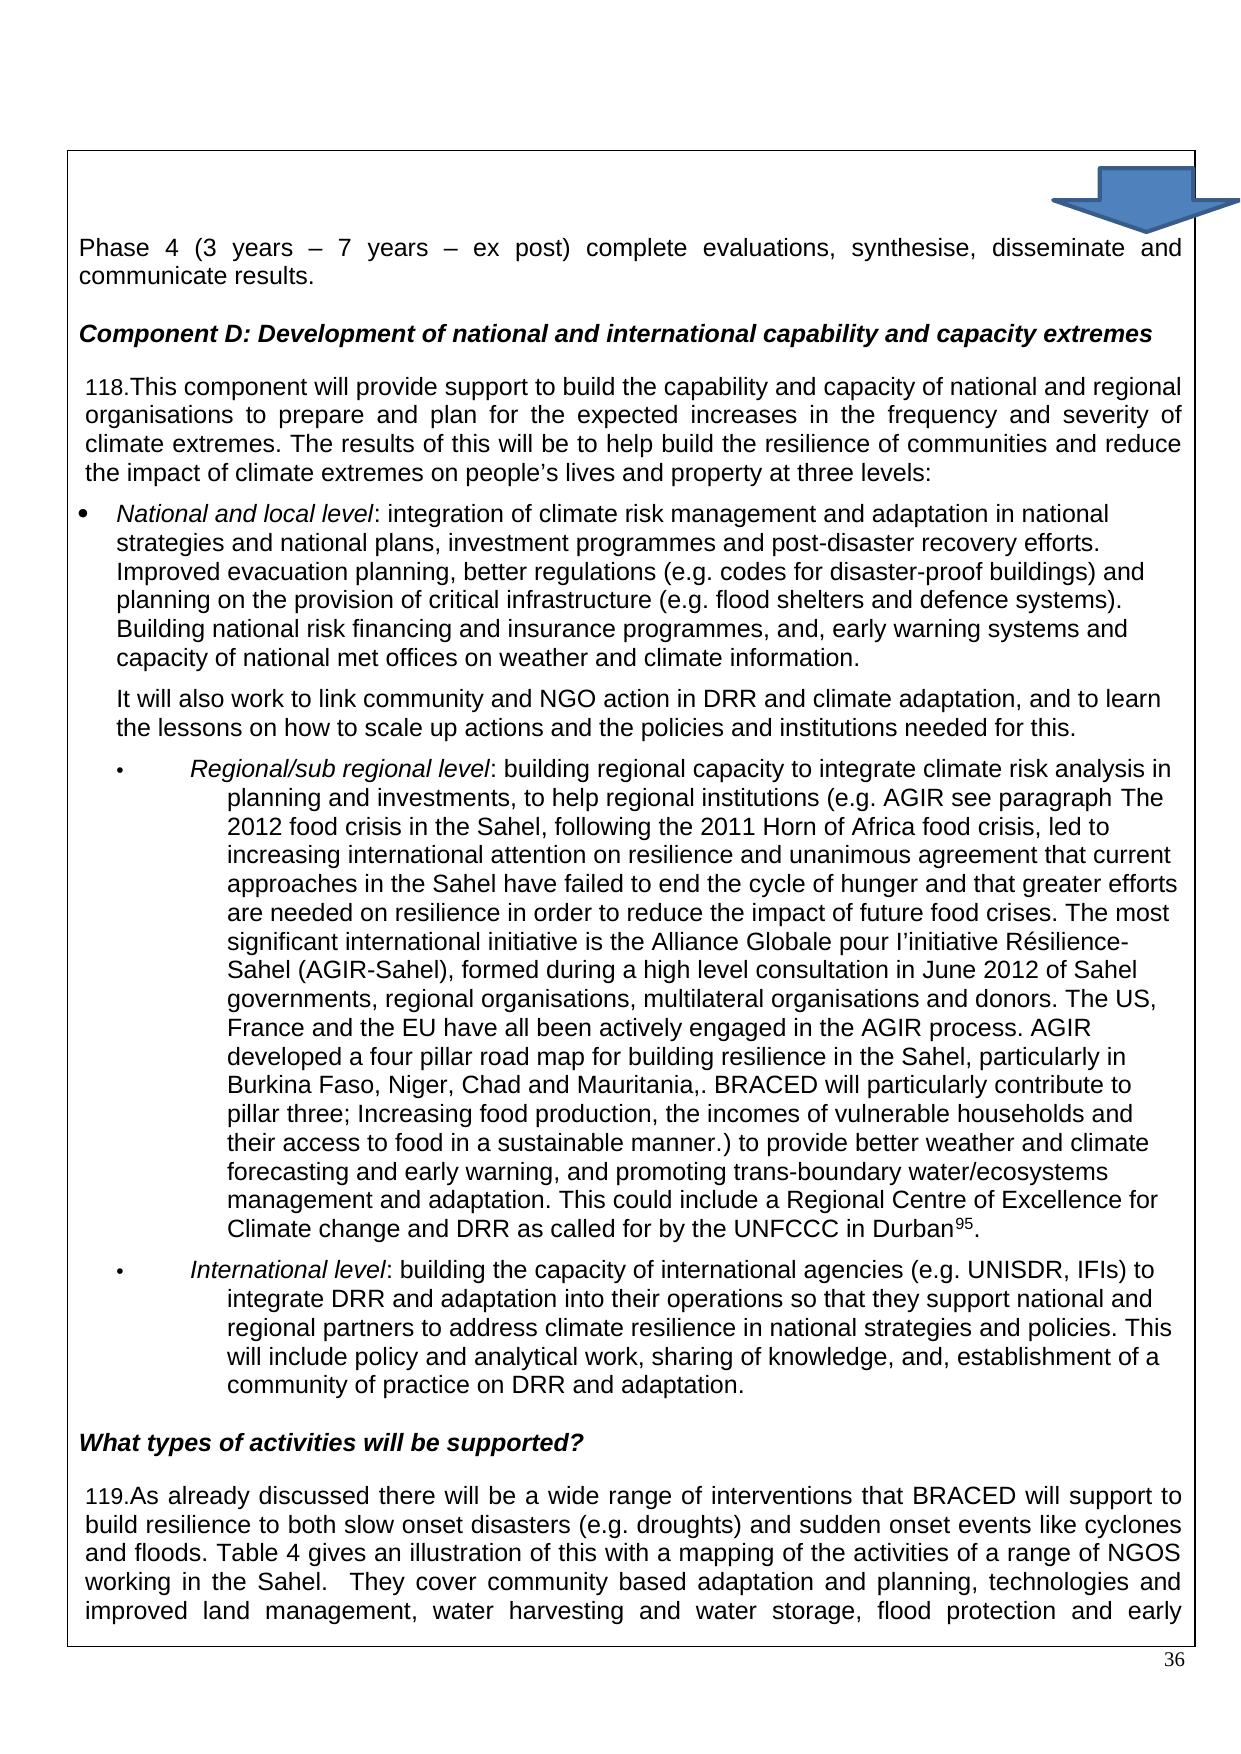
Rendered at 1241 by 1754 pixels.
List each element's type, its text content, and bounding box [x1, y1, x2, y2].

table_cell B. Impact and Outcome that we expect to achieve What results do we expect to achieve? Impact: BRACED aims to make up to 5 million vulnerable people, especially women and children, in developing countries more resilient to climate extremes. In addition, through improved policies and institutions at national level and better understanding of DRR and adaptation, we expect the programme to reach many millions more indirectly. Estimates of these indirect beneficiaries will be determined during implementation. Two indicators will be used to measure the impact of BRACED: Reduction in the number of deaths caused by climate extremes and disasters. Proportion of children under 5 who are suffering from global acute malnutrition and severe acute malnutrition as a result of climate extremes and disasters. The outcomes of the programme will be: Poor people in developing countries reached by interventions designed to make them more resilient to climate extremes. Indicators: Number of people supported to cope with the impacts of Climate Change (ICF KPI 1). Number and type of assets protected or improved per household. XXXXX Knowledge and evidence for building resilience to climate extremes is built and is used/influential at all levels (local, national, regional, international and within DFID). Indicators: The number of countries where climate information is used to inform responses to climate extremes has improved (ICF Ada TI) The number of countries where the extent to which planned interventions are likely to have a transformational impact (ICF KPI 15). To deliver these impacts and outcomes BRACED has four outputs: Large scale interventions are in place to make people less vulnerable to climate extremes. Results include: large scale interventions established in five Sahelian countries and 6 other countries in Asia and other parts of sub-Saharan Africa to help reduce the risk of up to 5 million people to climate extremes. Indicators: Number of people whose resilience to climate extremes and disasters has been improved (ICF KPI 4) - disaggregated by programme type, gender, age and % of programme beneficiaries who are poor and extremely poor. Number of countries where large scale interventions have been established, disaggregated by region (Sahel and Other) and type and number of intervention. No of effective partnerships built between NGOs, local government and private sector to deliver interventions. The number of countries where the quality of stakeholder engagement in decision-making to address climate extremes and disasters has improved (ICF Adaptation Indicator). Increased capacity of local government, civil society and private sector to respond to climate extremes. Proposed results include: number of countries with improved early warning systems for climate extremes; number of interventions building resilience to climate extremes. Indicators: Number of countries with improved early warning systems for climate extremes disaggregated by region: Depending on the types of interventions proposed and the focus of the work planned under Component C of BRACED a combination of ‘scorecard’ indicators will be used. 3 of the Institutional level indicators from the Guidance on Measuring Disaster Resilience will be adapted for climate adaptation and disaster risk reduction for use by BRACED. Better understanding of what works in building climate resilience from DRR and climate change adaptation interventions. Results will include evidence and sharing of knowledge on: economics of building climate resilience; effectiveness of micro-insurance; cost effectiveness of private sector and NGO-led DRR insurance programmes; role of private sector in DRR and adaptation; how to take innovations to scale; and, how to work in hard-to-reach and fragile locations. Indicators: Number of evidence studies and documents produced on climate change adaptation and DRR to climate extremes. Number of strategic level evaluations (including beneficiary participation) commissioned and published. The number of project level evaluations of climate change adaptation and DRR carried out by partners brought together under meta-analysis. Number of new and existing climate change adaptation and DRR programmes whose design and/or implementation approaches are informed by the evidence from BRACED M&E and knowledge work. Number of ICF and DRF indicators that BRACED is able to collect data for and report against. Improved policies integrating DRR and climate change adaptation are in place at local, national, regional and international levels. Proposed results include: numbers of national resilience strategies incorporating adaptation and risk reduction in place and implemented; number of multilateral agencies with integrated policies on DRR and adaptation, number of countries where DRR and Adaptation are part of national and sectoral ministries policies and plans; and number of regional plans/actions on cooperation in DRR and climate adaptation. Indicators: Number of national and regional resilience strategies incorporating climate change adaptation and risk reduction in place and implemented. Number of multilateral agencies and regional organisations with integrated policies on adaptation and risk reduction. Under Component C of BRACED a combination of ‘scorecard’ indicators will be used, developed by the DFID Tracking Adaptation and Measuring Development Programme. The logframe for BRACED with details of these expected impacts, outcomes and outputs is given in Annex F. The logframe will be a living document with milestones and targets being added after the selection of the NGO grants under Components A and B. Details of how the total number of people BRACED will help to be more resilient to climate extremes was calculate are given in Box 6. A schematic Theory of Change is shown in Figure 2 below. BRACED will seek to achieve its stated impact to make poor people more resilient to climate extremes by two main pathways: In the short term by the direct impact of funded projects on the resilience of men women and children in the communities targeted (thick orange line). In the longer term it will achieve a transformational impact on resilience of poor people in vulnerable communities over time (sustained) and across regions (geographic) as well as social groups, ecological regions and economies through a longer pathway. This will be to learn lessons from funded projects of what approaches work in what context, and to influence policy making and development planning in national governments, regional institutions, local government and through international initiatives. Component D still to be designed will be key part of this at the national and regional level. Figure 2: BRACED Theory of Change This illustrates the central importance of Component C to BRACED, to learn from the range of approaches supported, and the importance of political economy considerations in influencing governance structures for sustainability and long term impact. It also highlights the importance of accountability of government to communities, to ensure lessons are implemented at local level. What will BRACED do? To deliver these outcomes three immediate components are proposed. A fourth component on building institutional capacity will be developed subsequently. The four components are: Scaling up actions on the ground to build the resilience of people to cope with climate extreme events in the Sahel. (Budget up to £60 million). This is expected to directly benefit up to 5 million people. Boxes 5 and 6 provide details on how this figure was estimated. Scaling up actions on the ground to build the resilience of people to cope with climate extreme events in DFID focal countries at high risk of these events (Budget up to £40 million) Building evidence and testing approaches on adaptation and DRR (Budget up to £10 million) Development of national and international capability and capacity on response to climate related disasters (Budget up to £30 million). Together these four components will directly benefit people at risk from climate extremes, and build momentum among international partners on the importance of integrating climate change into disaster risk reduction. Improved evidence of what works and on the economics of investing in building resilience should pave the way for future at-scale funding for adaptive social protection, micro-insurance, and large-scale private funding mechanisms for spreading or transferring climate/extreme weather risks. Box 6: Estimating the number of people who will benefit from BRACED Component A: Scaling up of DRR and adaptation in the Sahel This component will work in Burkina Faso, Chad, Mali, Mauritania and Niger, and will provide large-scale support to adaptation and DRR activities at the grassroots level through grants to alliances/consortia of NGOs, local government, private sector and research organisations. These will be used to build the resilience of households and communities in the Sahel by improving and diversifying livelihoods, developing shared management systems of resources critical to resilience (water, rangelands, and forests) and embedding disaster risk reduction and adaptation in to climate change and development responses. An important part of the activities will be building the evidence and strategies to resolve competing land uses (land/water/forests/ rangelands), and supporting communities to build resilient and sustainable livelihoods. For example ensuring agricultural and pastoralist livelihoods are able to co-exist and support each other in a changing climate. Component B: Scaling up DRR and Adaptation in DFID focal countries This component will scale up DRR and adaptation actions in DFID focal countries whose populations are at high risk of climate extreme events. These are to be finalised but potentially will include Pakistan, Burma, Bangladesh, Ethiopia, South Sudan, Uganda, Kenya, and Mozambique. The component will provide large-scale support to adaptation and DRR activities at the grassroots level through grants to alliances/consortia comprising of NGOs, local government, private sector and research organisations. These will used to build the resilience of households and communities by improving and diversifying livelihoods, flood protection, early warning systems, and community adaptation planning. Challenges and Criteria for grants for components A and B One of the challenges to Components A and B is to avoid “just” funding good adaptation projects that build resilience to climate extremes without reference to scale up, policy influencing and sustainability. This is because there are likely to be limits to the extent to which poor communities can develop resilience just from within. Economic diversification may entail better links to markets or seeking jobs elsewhere for parts of the year. Other forms of local support from outside the community may also help break or reduce the efficacy of mechanisms by which communities are indirectly adversely affected by weather and climatic shocks. Most successful interventions for resilience have therefore aimed to institutionalise interventions into local to national governance systems. In addition to supporting adaptation projects that might be ‘islands of excellence’ BRACED will support a broader set of interventions that involve policy influencing, political economy analysis and promoting empowerment and accountability. For example, promoting greater transparency and accountability in the use of adaptation and resilience funding through participatory monitoring processes. Grant recipients will need to demonstrate how the impacts of their projects will be sustained. Evidence and experience already exists on how community-based DRR and adaptation can benefit people. However, funding to local level DRR and adaption is limited and often tied to a specific humanitarian response, when it could be considered to be too late. BRACED will support NGOs in partnership with UN agencies, national governments and the private sector to increase the number of programmes they deliver to help build the resilience of people to extreme climate events. A two stage process will be undertaken in the selection of grants. There will be an initial call for concepts. The best of these will be selected and proponents asked to develop full proposals. To enable them to do this grant proponents will be allowed to apply for a project preparation grant of up to £250,000. The purpose of this significant grant size is to allow proponents to build alliances for new consortia to implement scaled up projects. Establishment of consortia will be a condition for successful bids, as well as the development of an evaluation framework in partnership with wider BRACED programme. The grant will also be used to undertake pilot work to provide more evidence on the costs and benefits of the proposed approaches – including details on the unit costs of proposed actions; and the development of a results framework and clear theory of change. The building evidence Component C will be expected to share the knowledge generated from the project preparation phase. A detailed budget for the project preparation grant will be required to be submitted with the concept with all costs fully justified. It is anticipated that many concepts will require significantly less than the maximum grant amount, including where the proposal is partly funded from other sources (e.g. other donors or multilaterals). The allocation of project preparation grants will be rule based, with concepts selected against eight key criteria: Does the project propose work in one or more of the target countries? Does the concept clearly set out what climate extremes and risks it will address, and how these will impact on people especially women? Are the approaches and technologies it plans to scale up to build resilience of communities to climate extremes feasible? Does it take these to scale and aim to reach at least 250,000 people directly or indirectly? Degree that it involves partnerships between NGOs, local government, private sector and research organisations, demonstrates roles of the different partners, and indicates how lessons on policy and institutional changes to sustain impact will be determined? Indicate how the results of the project will be sustained? Do the proponents and partners demonstrate they have the capacity and capability to implement the proposed project? Does the concept set out a plan for monitoring and evaluation? Full project proposals will be assessed against more detailed criteria. These are given in Box 7 for both components A and B. It is expected that the average grant size will be £5 million over three years and will benefit up to 500,000 people giving an estimated total of 5 million directly helped by the BRACED programme. Higher grants of up to £10million will be considered where more than one country is to be supported. The minimum grant is expected to be £3million. Box 7: Criteria, eligibility, length and size of grants for Component A and B Component C: Building evidence on adaptation and DRR This component is of central importance to the Theory of Change for how BRACED will deliver a sustained transformational impact on people’s resilience to climate extremes, beyond the communities directly supported by funded projects. It will do this by learning lessons and building evidence on what works in different contexts, in order to both inform institutional approaches but also cross learning to other communities. It will work with NGOs, private sector, academics and governments to assess experience, and aim to build linkages with research institutions. This component responds to the evidence from several sources of knowledge gaps in this field, hence BRACED will have a clear public good role in filling these gaps with all data generated being made freely available. For instance the recent HMG Foresight report on ‘Reducing the Risks of Future Disasters’ calls for the development of reliable measures of resilience combined with an evidence base on the cost and benefits of different interventions to support decisions on DRR investments. It states that the ‘current understanding of best practice in disaster risk reduction is very limited’ and recommends that ‘priority should be given to creating a shared, standardised repository of information on evaluations of interventions’. Component C will seek to contribute to this evidence base by: refining methods of measuring resilience; evaluating the costs and benefits of a range of interventions; conducting research and answering a number of strategic evaluation questions. The economic appraisal (paragraph 136) and other studies show that the evidence base for benefit to cost ratios is lacking in this area. One systematic literature review finding only 11 studies that appraise the costs and benefits of preventative disaster management measures - see Annex A (DFID 2005 and Mechler 2005). There is also evidence of the benefits that can result from greater links with the research community – for example the Regreening of the Sahel initiative (Box 4) involved farmer and community groups, local and national government, NGO and the World Agroforestry Centre in both developing and implementing agroforestry technologies. There is a large body of evidence from for example agricultural research (particularly through the CGIAR centres and research programmes) that would be relevant for the Sahel and other countries facing chronic food insecurity and climate extremes, where the linkages with practice will be strengthened by BRACED. This component will deliver not only evaluation outputs to meet this need for knowledge and evidence, but also support the on-going monitoring of the portfolio and knowledge and lesson learning exchange. In order to inform the design of phase 2 a synthesis review of the evidence available from monitoring of projects will be undertaken, to provide intermediary information on for example fund structure, process efficiency, initial indications of impact on resilience and approaches to vulnerability analyses. The objectives and outputs of this component are set out below, grouped under themes of i) dissemination, ii) research and iii) accountability. The objectives of Component C are: Dissemination: To facilitate peer to peer lesson learning and knowledge sharing for impact across communities (horizontal) To build linkages with research organisations to enable design of well-informed solutions Research To provide evidence on what interventions work in which contexts to deliver climate resilience, to support decisions for future investments by institutions (vertical) To answer strategic evaluation questions on best approaches to resilience building to inform institutional approaches (vertical) Accountability To ensure delivery of results of BRACED at portfolio level and provide operational support to ensure monitoring at project level is of a high standard. Outputs: Dissemination Delivery of a knowledge platform for live learning, knowledge management and network building (including with research organisations), peer to peer and south-south learning [3 months startup - 3 years duration] Synthesis, dissemination and communication of results – including a summary review of results, lesson learning and process to inform phase 2 [3 months – 3 years] Research Evaluability assessment of project proposals, selection of projects for embedded evaluations and define and refine strategic evaluations, conduct project and strategic evaluations – approx. 6 embedded project evaluations and up to 5 strategic evaluations [6 months – 7 years duration] Define research priorities and conduct lesson learning pieces. [6 months to design – 7 years duration] Accountability Develop and implement common indicator methodologies, establish baselines by 6 months from project start date and generate data to monitor these [3 months startup - 3 years duration] Technical assistance to project grantees on monitoring and evaluation for project preparation grant phase and full bids phase [Immediate - 3 years] Audience (in priority order reflecting resource constraints): Project grantees in short term – to support monitoring and evaluation Other implementers in longer term for project design, including DFID design of phase 2. DFID internal learning including Future Fit Influence community of practice for approaches to DRR and climate resilience in longer term – e.g. GFDRR, UNISDR, AGIR, Political Champions on Resilience, national and local governments, research institutions, negotiation processes including on loss and damage. Contribute to systematic evidence base on costs and benefits of different interventions. Component D on policy and institutional approaches will be a key audience. The climate change adaptation and the disaster resilience M and E communities – including DFID for the ICF, the IIED Tracking Adaptation and Monitoring Development process and the OECD for approaches to measuring and monitoring climate resilience. The Indicative timeframe for the development of this component is given below. Phase 1 (start to 3 months): Knowledge platform arrangements designed, priority strategic evaluation questions designed (see evaluation section), research priorities designed, design of portfolio logframe indicators. Phase 2 (3 – 6 months) technical assistance to grantees for project preparation - design of project evaluations and monitoring arrangements, launch of knowledge platform Phase 3 (6 months – 3 years - programme lifespan) assistance and quality assurance of project logframes, finalisation of portfolio logframe, conduct evaluability assessment to select projects for embedded evaluations and to finalise strategic evaluations, begin strategic and project evaluations, on-going quality assurance, operation of knowledge platform activities, synthesis, dissemination and communication of results, input to design of phase 2. Phase 4 (3 years – 7 years – ex post) complete evaluations, synthesise, disseminate and communicate results. Component D: Development of national and international capability and capacity extremes This component will provide support to build the capability and capacity of national and regional organisations to prepare and plan for the expected increases in the frequency and severity of climate extremes. The results of this will be to help build the resilience of communities and reduce the impact of climate extremes on people’s lives and property at three levels: National and local level: integration of climate risk management and adaptation in national strategies and national plans, investment programmes and post-disaster recovery efforts. Improved evacuation planning, better regulations (e.g. codes for disaster-proof buildings) and planning on the provision of critical infrastructure (e.g. flood shelters and defence systems). Building national risk financing and insurance programmes, and, early warning systems and capacity of national met offices on weather and climate information. It will also work to link community and NGO action in DRR and climate adaptation, and to learn the lessons on how to scale up actions and the policies and institutions needed for this. Regional/sub regional level: building regional capacity to integrate climate risk analysis in planning and investments, to help regional institutions (e.g. AGIR see paragraph 92) to provide better weather and climate forecasting and early warning, and promoting trans-boundary water/ecosystems management and adaptation. This could include a Regional Centre of Excellence for Climate change and DRR as called for by the UNFCCC in Durban. International level: building the capacity of international agencies (e.g. UNISDR, IFIs) to integrate DRR and adaptation into their operations so that they support national and regional partners to address climate resilience in national strategies and policies. This will include policy and analytical work, sharing of knowledge, and, establishment of a community of practice on DRR and adaptation. What types of activities will be supported? As already discussed there will be a wide range of interventions that BRACED will support to build resilience to both slow onset disasters (e.g. droughts) and sudden onset events like cyclones and floods. Table 4 gives an illustration of this with a mapping of the activities of a range of NGOS working in the Sahel. They cover community based adaptation and planning, technologies and improved land management, water harvesting and water storage, flood protection and early warning schemes, access to weather/climate information. They will also include activities that particularly target and empower women, and wider aspects of empowerment and accountability. Reliable and affordable energy is also important to help people be productive and meet basic needs, such as cooking (and cooling and heating), and access telecommunications (important for resilience) and jobs. BRACED will support interventions on energy that will help build the resilience of people and their communities to climate extremes and climate change more broadly. This could include use of clean energy improvements to agricultural practices – for example solar water pumping for irrigation, more efficient biomass-residue fired agricultural processing (e.g. drying and curing), and renewable cooling using solar panels for milk and fish refrigeration. Providing reliable and clean energy supplies to key disaster risk management installations is important. This would include early warning and communication systems (including mobile phone-based systems), including health centres will be important actions. This links to objectives of the Sustainable Energy for All initiative (SE4ALL) for example in providing power to 400,000 health posts. It also offers opportunities to integrating planning for disasters with wider district climate and energy planning. Table 4: Mapping of current NGO interventions in the Sahel [68, 151, 1194, 1646]
